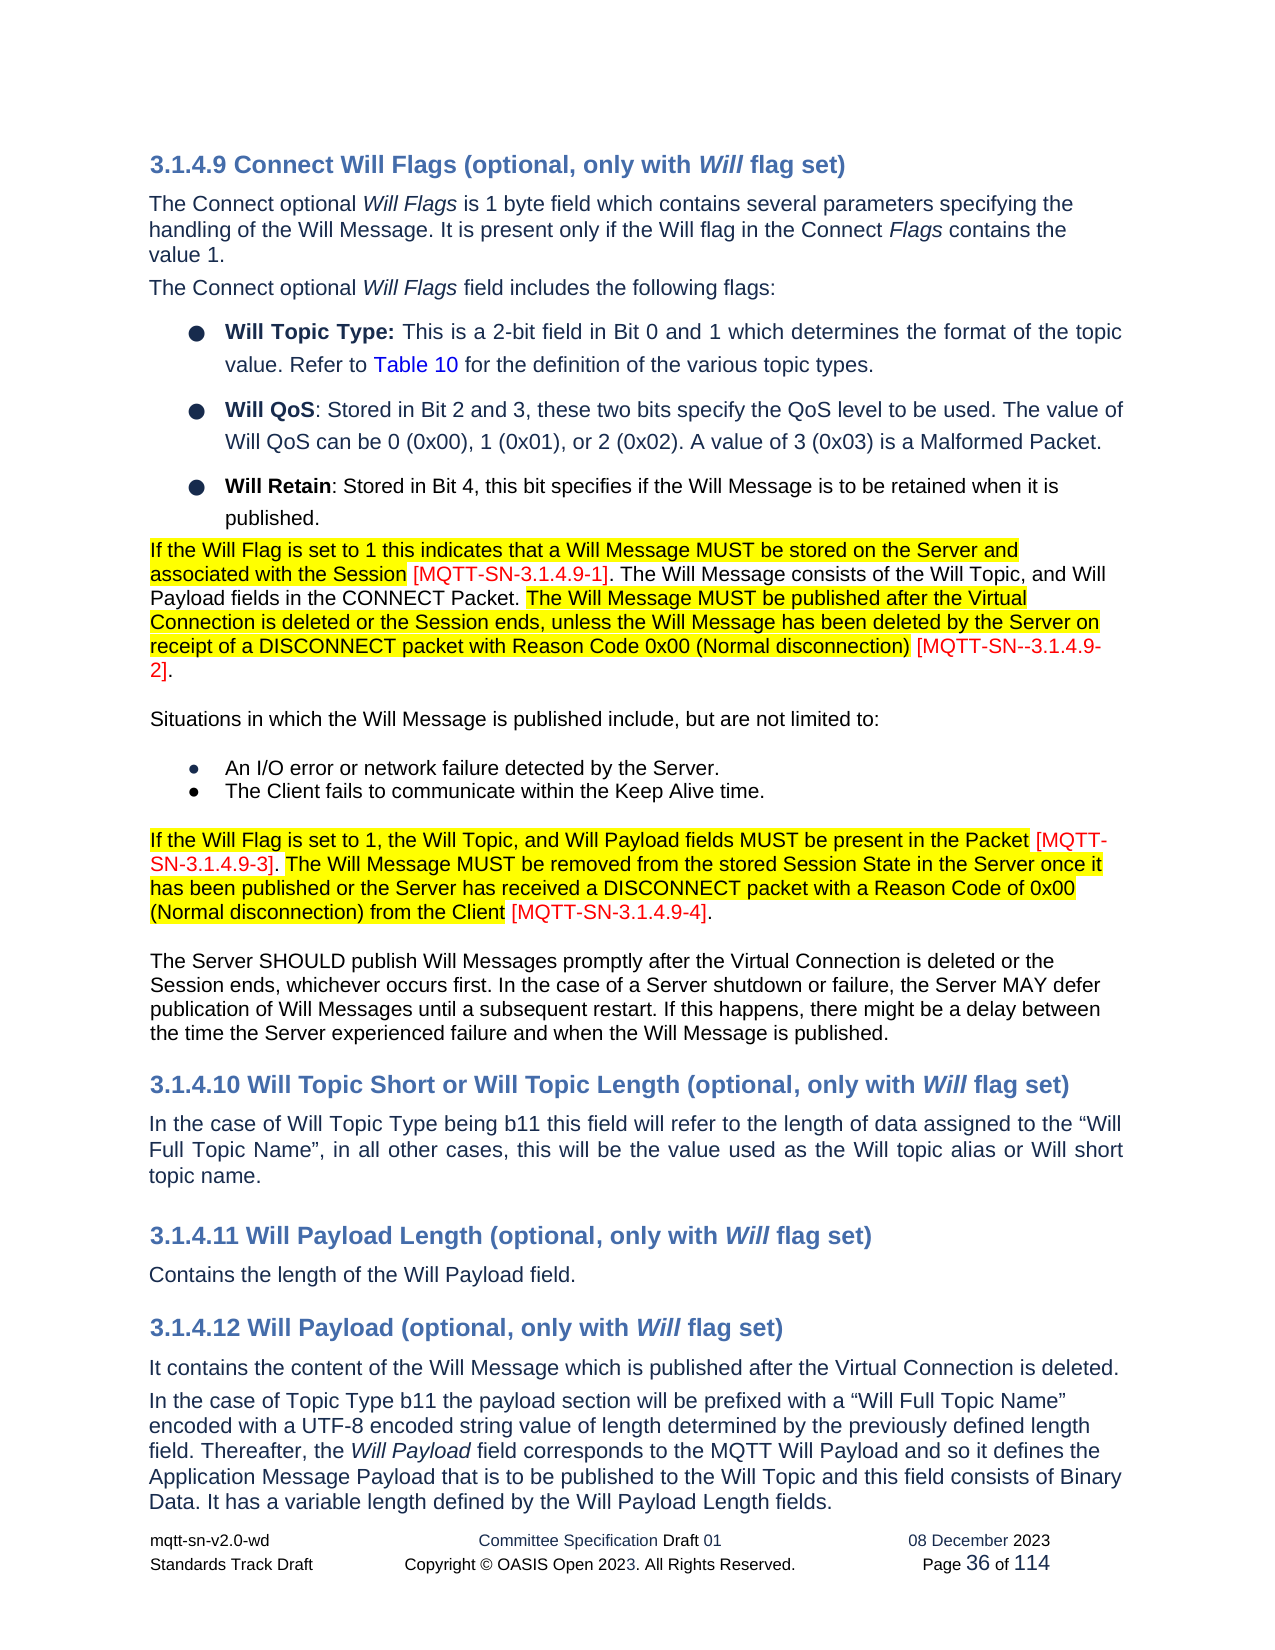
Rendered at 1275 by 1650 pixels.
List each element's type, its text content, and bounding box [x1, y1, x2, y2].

list Will Topic Type: This is a 2-bit field in Bit 0 and 1 which determines the format of the topic value. Refer to Table 10 for the definition of the various topic types. [187, 309, 1124, 377]
list Will Retain: Stored in Bit 4, this bit specifies if the Will Message is to be retained when it is published. [187, 463, 1124, 529]
text The Server SHOULD publish Will Messages promptly after the Virtual Connection is deleted or the Session ends, whichever occurs first. In the case of a Server shutdown or failure, the Server MAY defer publication of Will Messages until a subsequent restart. If this happens, there might be a delay between the time the Server experienced failure and when the Will Message is published. [150, 949, 1125, 1045]
subtitle 3.1.4.12 Will Payload (optional, only with Will flag set) [150, 1313, 1124, 1342]
list An I/O error or network failure detected by the Server. [187, 755, 1125, 779]
text The Connect optional Will Flags field includes the following flags: [148, 275, 1124, 300]
text In the case of Will Topic Type being b11 this field will refer to the length of data assigned to the “Will Full Topic Name”, in all other cases, this will be the value used as the Will topic alias or Will short topic name. [148, 1111, 1124, 1188]
text It contains the content of the Will Message which is published after the Virtual Connection is deleted. [148, 1354, 1124, 1379]
text If the Will Flag is set to 1 this indicates that a Will Message MUST be stored on the Server and associated with the Session [MQTT-SN-3.1.4.9-1]. The Will Message consists of the Will Topic, and Will Payload fields in the CONNECT Packet. The Will Message MUST be published after the Virtual Connection is deleted or the Session ends, unless the Will Message has been deleted by the Server on receipt of a DISCONNECT packet with Reason Code 0x00 (Normal disconnection) [MQTT-SN--3.1.4.9-2]. [150, 538, 1124, 681]
text If the Will Flag is set to 1, the Will Topic, and Will Payload fields MUST be present in the Packet [MQTT-SN-3.1.4.9-3]. The Will Message MUST be removed from the stored Session State in the Server once it has been published or the Server has received a DISCONNECT packet with a Reason Code of 0x00 (Normal disconnection) from the Client [MQTT-SN-3.1.4.9-4]. [150, 828, 1125, 924]
list The Client fails to communicate within the Keep Alive time. [187, 779, 1125, 803]
list Will QoS: Stored in Bit 2 and 3, these two bits specify the QoS level to be used. The value of Will QoS can be 0 (0x00), 1 (0x01), or 2 (0x02). A value of 3 (0x03) is a Malformed Packet. [187, 386, 1124, 454]
subtitle 3.1.4.10 Will Topic Short or Will Topic Length (optional, only with Will flag set) [150, 1070, 1124, 1099]
text The Connect optional Will Flags is 1 byte field which contains several parameters specifying the handling of the Will Message. It is present only if the Will flag in the Connect Flags contains the value 1. [148, 191, 1124, 267]
text Contains the length of the Will Payload field. [148, 1262, 1124, 1287]
text In the case of Topic Type b11 the payload section will be prefixed with a “Will Full Topic Name” encoded with a UTF-8 encoded string value of length determined by the previously defined length field. Thereafter, the Will Payload field corresponds to the MQTT Will Payload and so it defines the Application Message Payload that is to be published to the Will Topic and this field consists of Binary Data. It has a variable length defined by the Will Payload Length fields. [148, 1388, 1124, 1514]
subtitle 3.1.4.9 Connect Will Flags (optional, only with Will flag set) [150, 150, 1124, 179]
subtitle 3.1.4.11 Will Payload Length (optional, only with Will flag set) [150, 1221, 1124, 1250]
text Situations in which the Will Message is published include, but are not limited to: [150, 706, 1125, 730]
